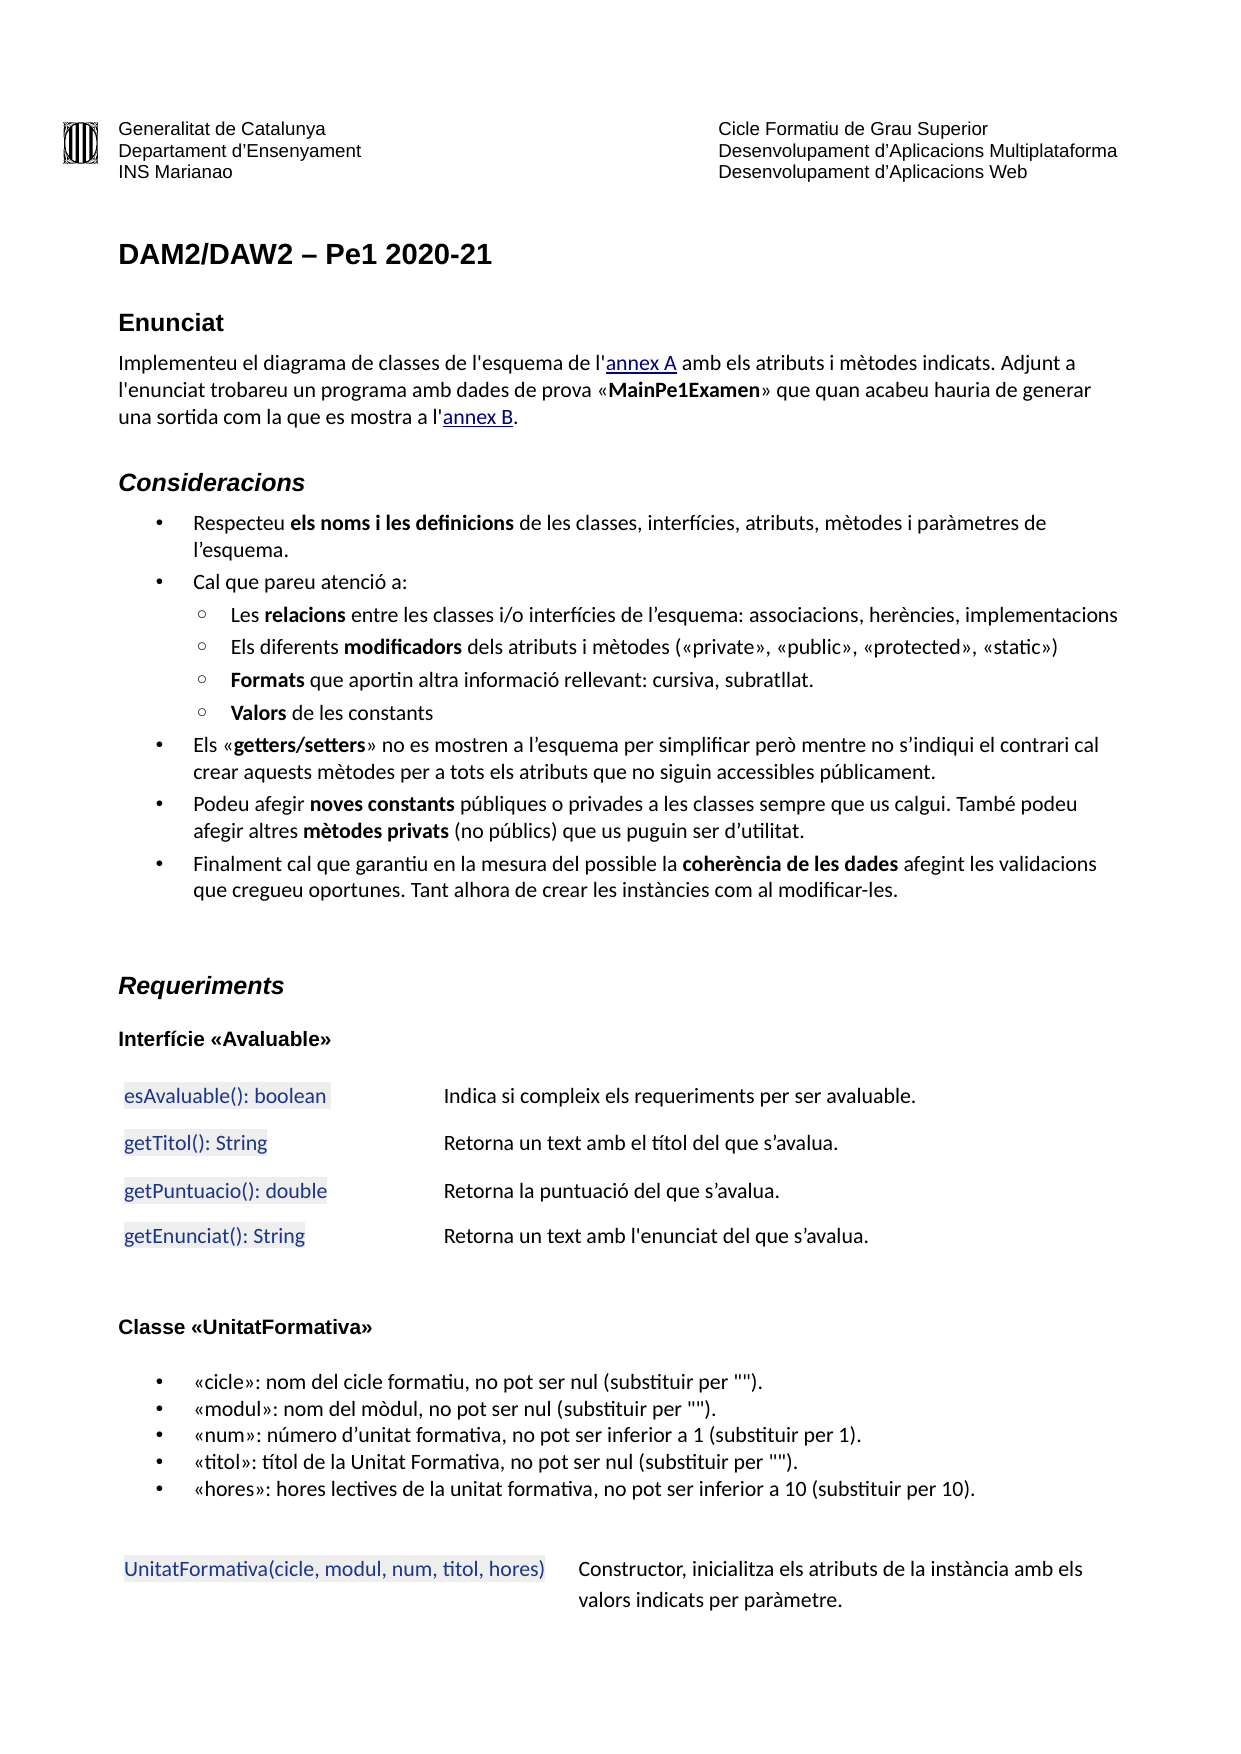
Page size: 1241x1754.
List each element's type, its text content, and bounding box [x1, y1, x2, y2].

table_header UnitatFormativa(cicle, modul, num, titol, hores) [118, 1550, 572, 1630]
table_header Indica si compleix els requeriments per ser avaluable. [438, 1076, 1123, 1123]
list «cicle»: nom del cicle formatiu, no pot ser nul (substituir per ""). [156, 1368, 1122, 1395]
text Classe «UnitatFormativa» [118, 1315, 1122, 1339]
list Podeu afegir noves constants públiques o privades a les classes sempre que us calgui. També podeu afegir altres mètodes privats (no públics) que us puguin ser d’utilitat. [156, 791, 1122, 844]
list «hores»: hores lectives de la unitat formativa, no pot ser inferior a 10 (substituir per 10). [156, 1475, 1122, 1502]
list «titol»: títol de la Unitat Formativa, no pot ser nul (substituir per ""). [156, 1448, 1122, 1475]
list Les relacions entre les classes i/o interfícies de l’esquema: associacions, herències, implementacions [193, 601, 1122, 628]
table_cell getPuntuacio(): double [118, 1171, 438, 1216]
subtitle DAM2/DAW2 – Pe1 2020-21 [118, 237, 1122, 271]
table_cell Retorna la puntuació del que s’avalua. [438, 1171, 1123, 1216]
list Formats que aportin altra informació rellevant: cursiva, subratllat. [193, 666, 1122, 693]
subtitle Consideracions [118, 468, 1122, 497]
subtitle Enunciat [118, 308, 1122, 337]
subtitle Requeriments [118, 971, 1122, 1000]
list Respecteu els noms i les definicions de les classes, interfícies, atributs, mètodes i paràmetres de l’esquema. [156, 509, 1122, 562]
table_header esAvaluable(): boolean [118, 1076, 438, 1123]
table_cell getTitol(): String [118, 1123, 438, 1171]
list Els diferents modificadors dels atributs i mètodes («private», «public», «protected», «static») [193, 633, 1122, 660]
table_cell getEnunciat(): String [118, 1216, 438, 1267]
list Valors de les constants [193, 699, 1122, 725]
table_cell Retorna un text amb el títol del que s’avalua. [438, 1123, 1123, 1171]
list «modul»: nom del mòdul, no pot ser nul (substituir per ""). [156, 1395, 1122, 1422]
text Implementeu el diagrama de classes de l'esquema de l'annex A amb els atributs i mètodes indicats. Adjunt a l'enunciat trobareu un programa amb dades de prova «MainPe1Examen» que quan acabeu hauria de generar una sortida com la que es mostra a l'annex B. [118, 349, 1122, 429]
text Interfície «Avaluable» [118, 1027, 1122, 1051]
table_header Constructor, inicialitza els atributs de la instància amb els valors indicats per paràmetre. [573, 1550, 1122, 1630]
list Els «getters/setters» no es mostren a l’esquema per simplificar però mentre no s’indiqui el contrari cal crear aquests mètodes per a tots els atributs que no siguin accessibles públicament. [156, 731, 1122, 785]
list Finalment cal que garantiu en la mesura del possible la coherència de les dades afegint les validacions que cregueu oportunes. Tant alhora de crear les instàncies com al modificar-les. [156, 850, 1122, 903]
list Cal que pareu atenció a: [156, 568, 1122, 595]
table_cell Retorna un text amb l'enunciat del que s’avalua. [438, 1216, 1123, 1267]
list «num»: número d’unitat formativa, no pot ser inferior a 1 (substituir per 1). [156, 1422, 1122, 1448]
